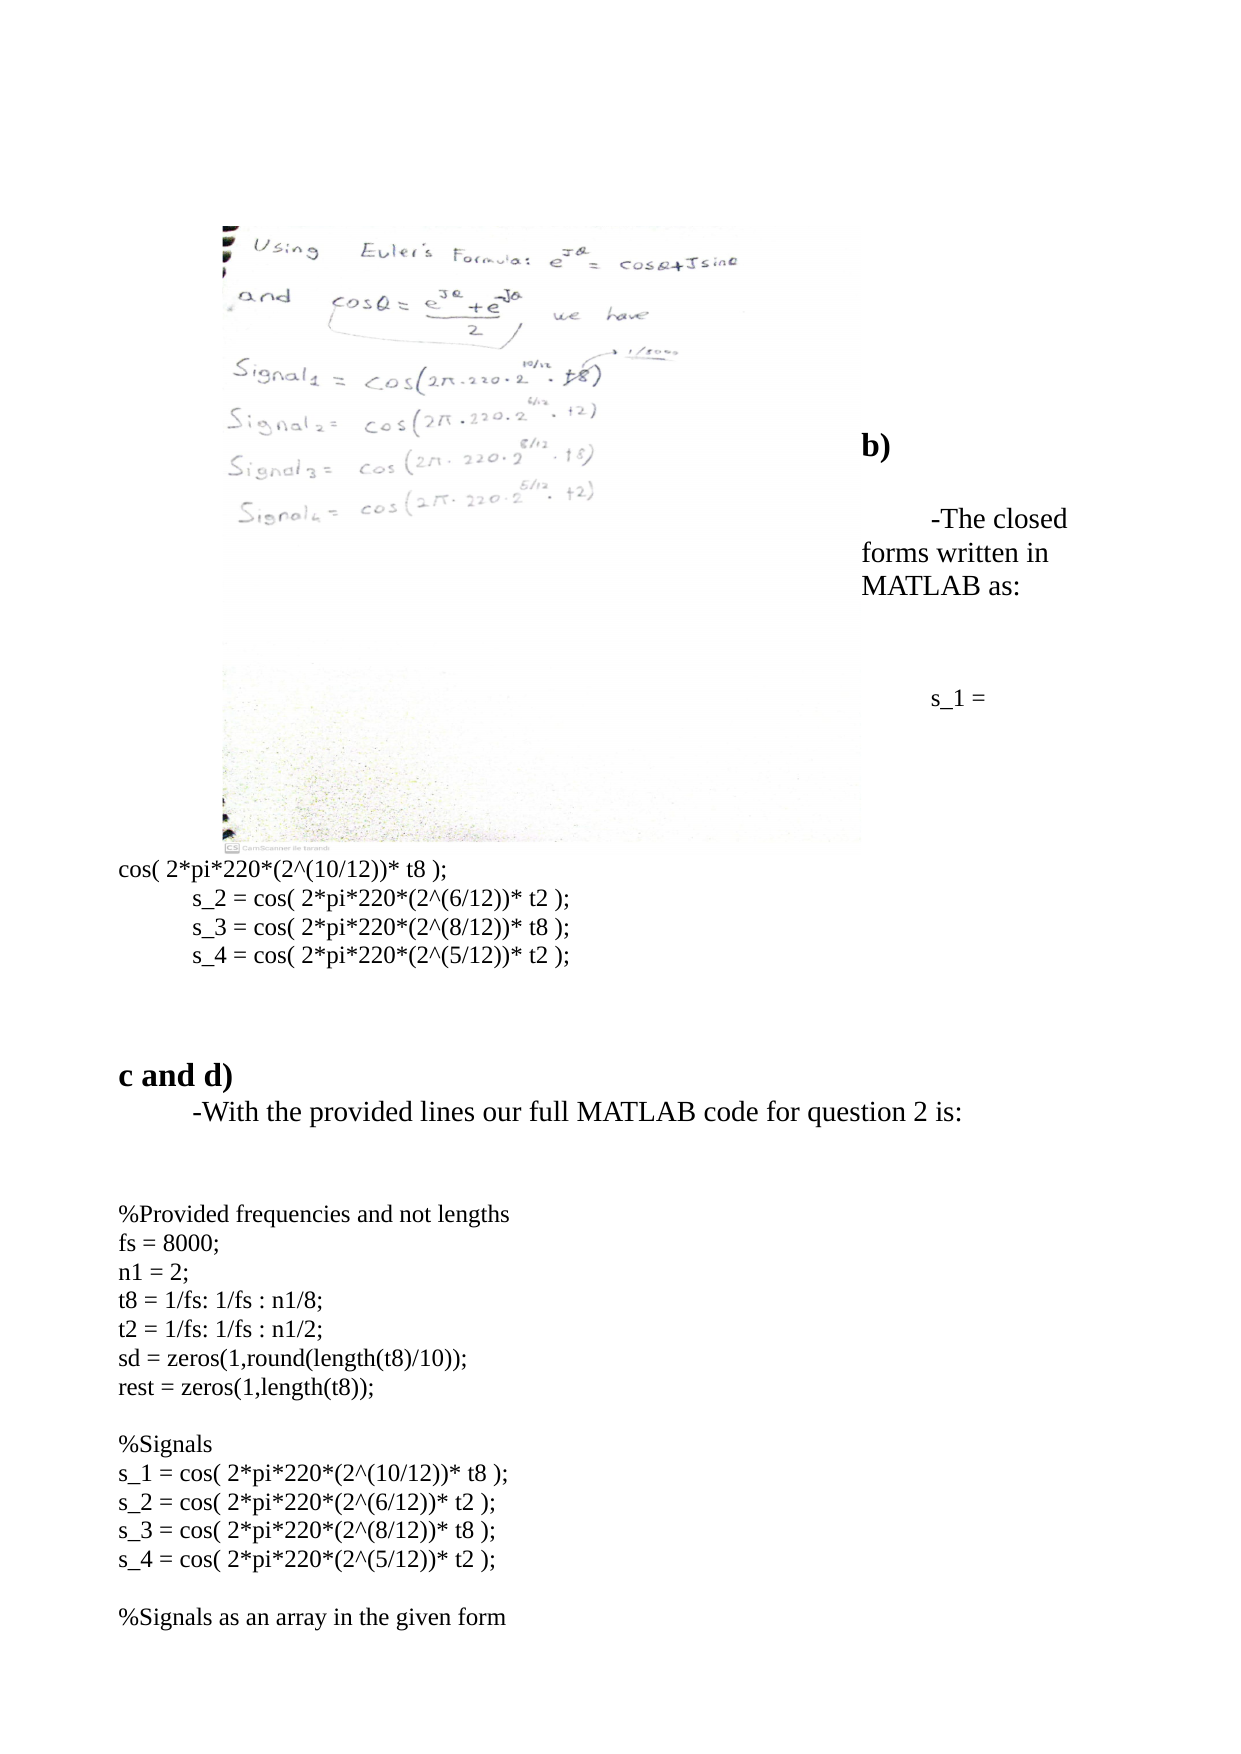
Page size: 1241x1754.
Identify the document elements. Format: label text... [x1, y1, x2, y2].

text fs = 8000; [118, 1228, 1122, 1257]
text -With the provided lines our full MATLAB code for question 2 is: [118, 1094, 1122, 1127]
text [118, 425, 222, 463]
text b) [862, 425, 1122, 463]
text sd = zeros(1,round(length(t8)/10)); [118, 1343, 1122, 1372]
text s_2 = cos( 2*pi*220*(2^(6/12))* t2 ); [118, 1487, 1122, 1515]
text s_1 = cos( 2*pi*220*(2^(10/12))* t8 ); [118, 1458, 1122, 1487]
picture [222, 226, 862, 855]
text s_4 = cos( 2*pi*220*(2^(5/12))* t2 ); [118, 940, 1122, 969]
text s_4 = cos( 2*pi*220*(2^(5/12))* t2 ); [118, 1544, 1122, 1573]
text -The closed forms written in MATLAB as: [862, 501, 1122, 602]
text t2 = 1/fs: 1/fs : n1/2; [118, 1314, 1122, 1343]
text s_3 = cos( 2*pi*220*(2^(8/12))* t8 ); [118, 1515, 1122, 1544]
text t8 = 1/fs: 1/fs : n1/8; [118, 1285, 1122, 1314]
text %Signals [118, 1429, 1122, 1458]
text s_2 = cos( 2*pi*220*(2^(6/12))* t2 ); [118, 883, 1122, 912]
text c and d) [118, 1055, 1122, 1094]
text s_3 = cos( 2*pi*220*(2^(8/12))* t8 ); [118, 912, 1122, 940]
text rest = zeros(1,length(t8)); [118, 1372, 1122, 1400]
text %Signals as an array in the given form [118, 1602, 1122, 1630]
text s_1 = cos( 2*pi*220*(2^(10/12))* t8 ); [118, 679, 1122, 883]
text n1 = 2; [118, 1257, 1122, 1285]
text [118, 501, 222, 602]
text %Provided frequencies and not lengths [118, 1199, 1122, 1228]
